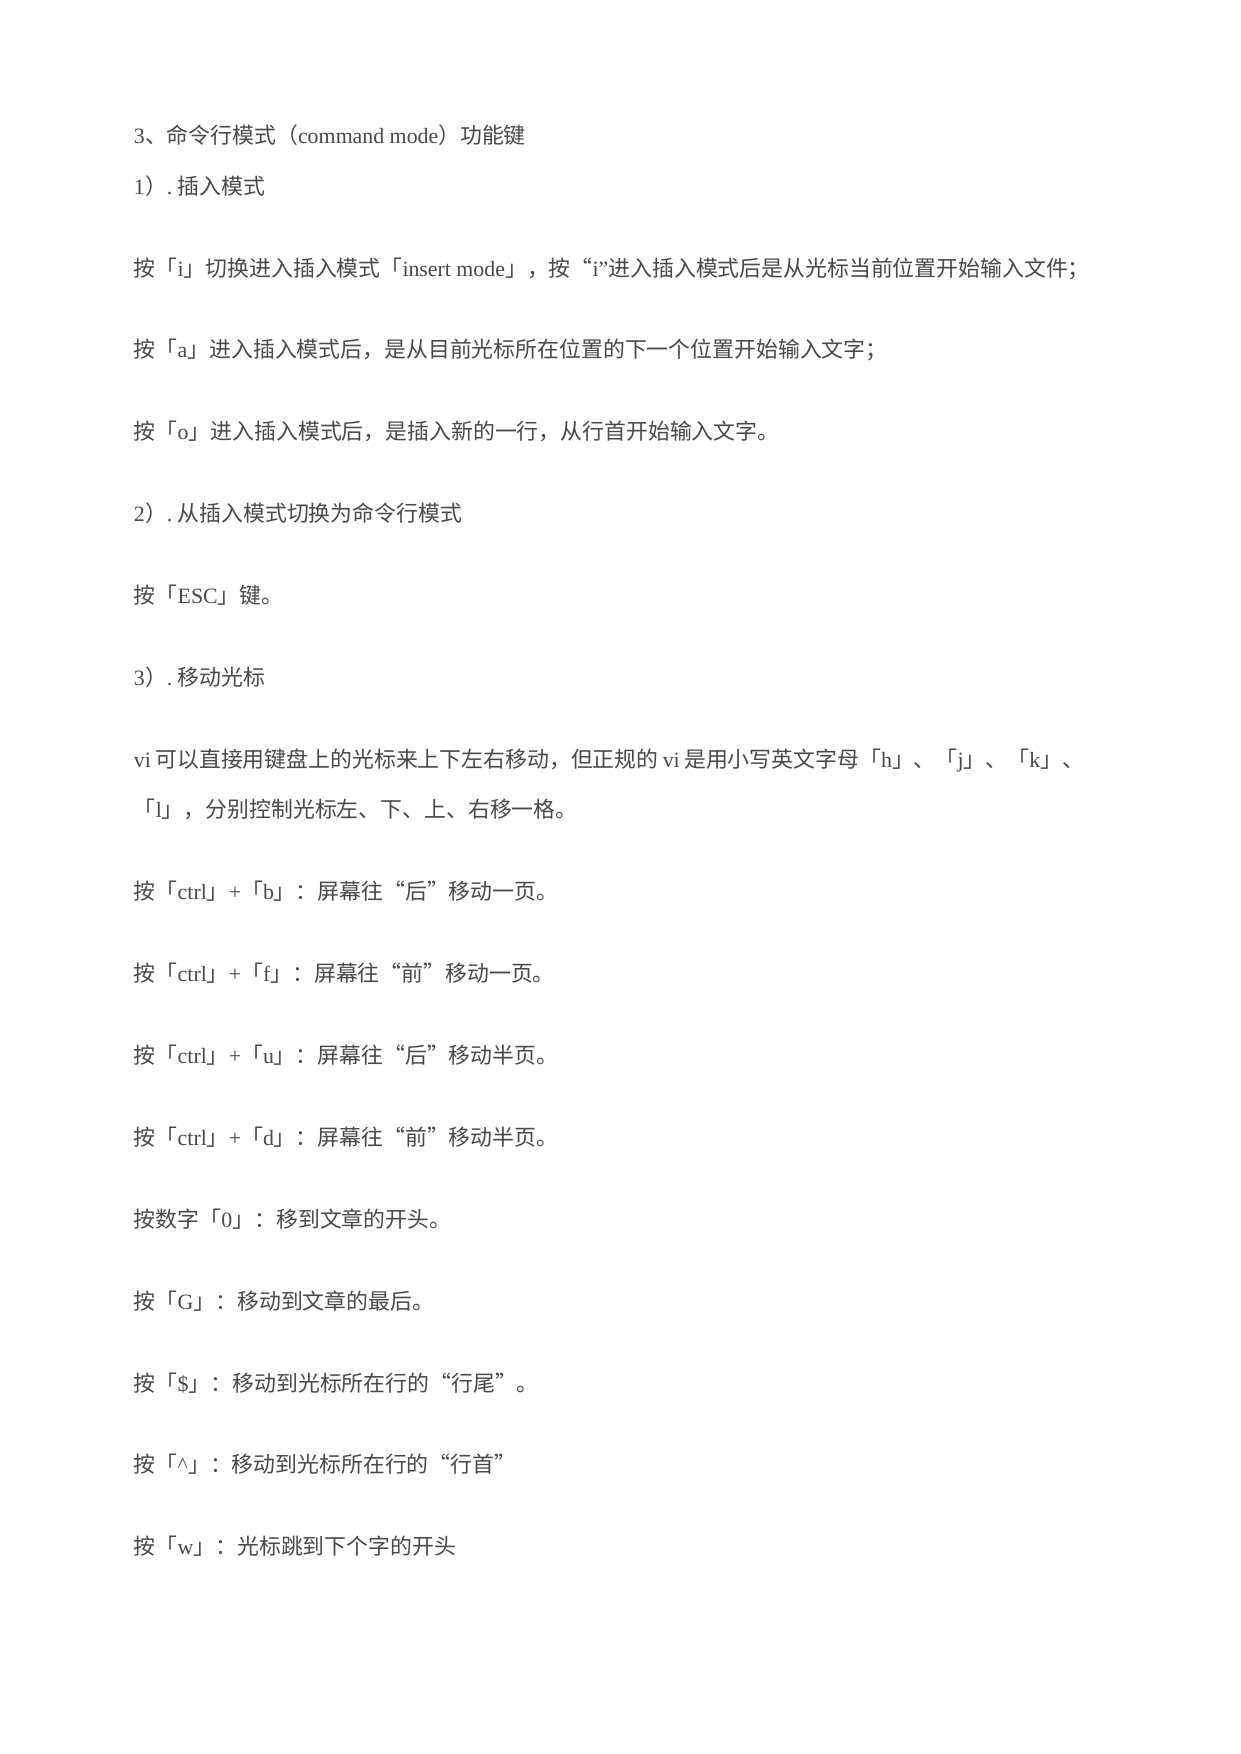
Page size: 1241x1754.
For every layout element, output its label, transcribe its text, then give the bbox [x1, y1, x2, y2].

text 按「ctrl」+「u」：屏幕往“后”移动半页。 [134, 1038, 1106, 1070]
text 按「w」：光标跳到下个字的开头 [134, 1529, 1106, 1561]
text 按「G」：移动到文章的最后。 [134, 1284, 1106, 1315]
text 3）. 移动光标 [134, 660, 1106, 692]
text 按「ESC」键。 [134, 578, 1106, 610]
text 按「a」进入插入模式后，是从目前光标所在位置的下一个位置开始输入文字； [134, 332, 1106, 364]
text 按「^」：移动到光标所在行的“行首” [134, 1447, 1106, 1479]
text 按「ctrl」+「b」：屏幕往“后”移动一页。 [134, 874, 1106, 906]
text 按「i」切换进入插入模式「insert mode」，按“i”进入插入模式后是从光标当前位置开始输入文件； [134, 251, 1106, 282]
text 按「ctrl」+「d」：屏幕往“前”移动半页。 [134, 1120, 1106, 1152]
text vi可以直接用键盘上的光标来上下左右移动，但正规的vi是用小写英文字母「h」、「j」、「k」、「l」，分别控制光标左、下、上、右移一格。 [134, 742, 1106, 824]
text 按「$」：移动到光标所在行的“行尾”。 [134, 1366, 1106, 1397]
text 2）. 从插入模式切换为命令行模式 [134, 496, 1106, 528]
text 按「o」进入插入模式后，是插入新的一行，从行首开始输入文字。 [134, 414, 1106, 446]
text 按「ctrl」+「f」：屏幕往“前”移动一页。 [134, 956, 1106, 988]
text 3、命令行模式（command mode）功能键 1）. 插入模式 [134, 118, 1106, 200]
text 按数字「0」：移到文章的开头。 [134, 1202, 1106, 1233]
